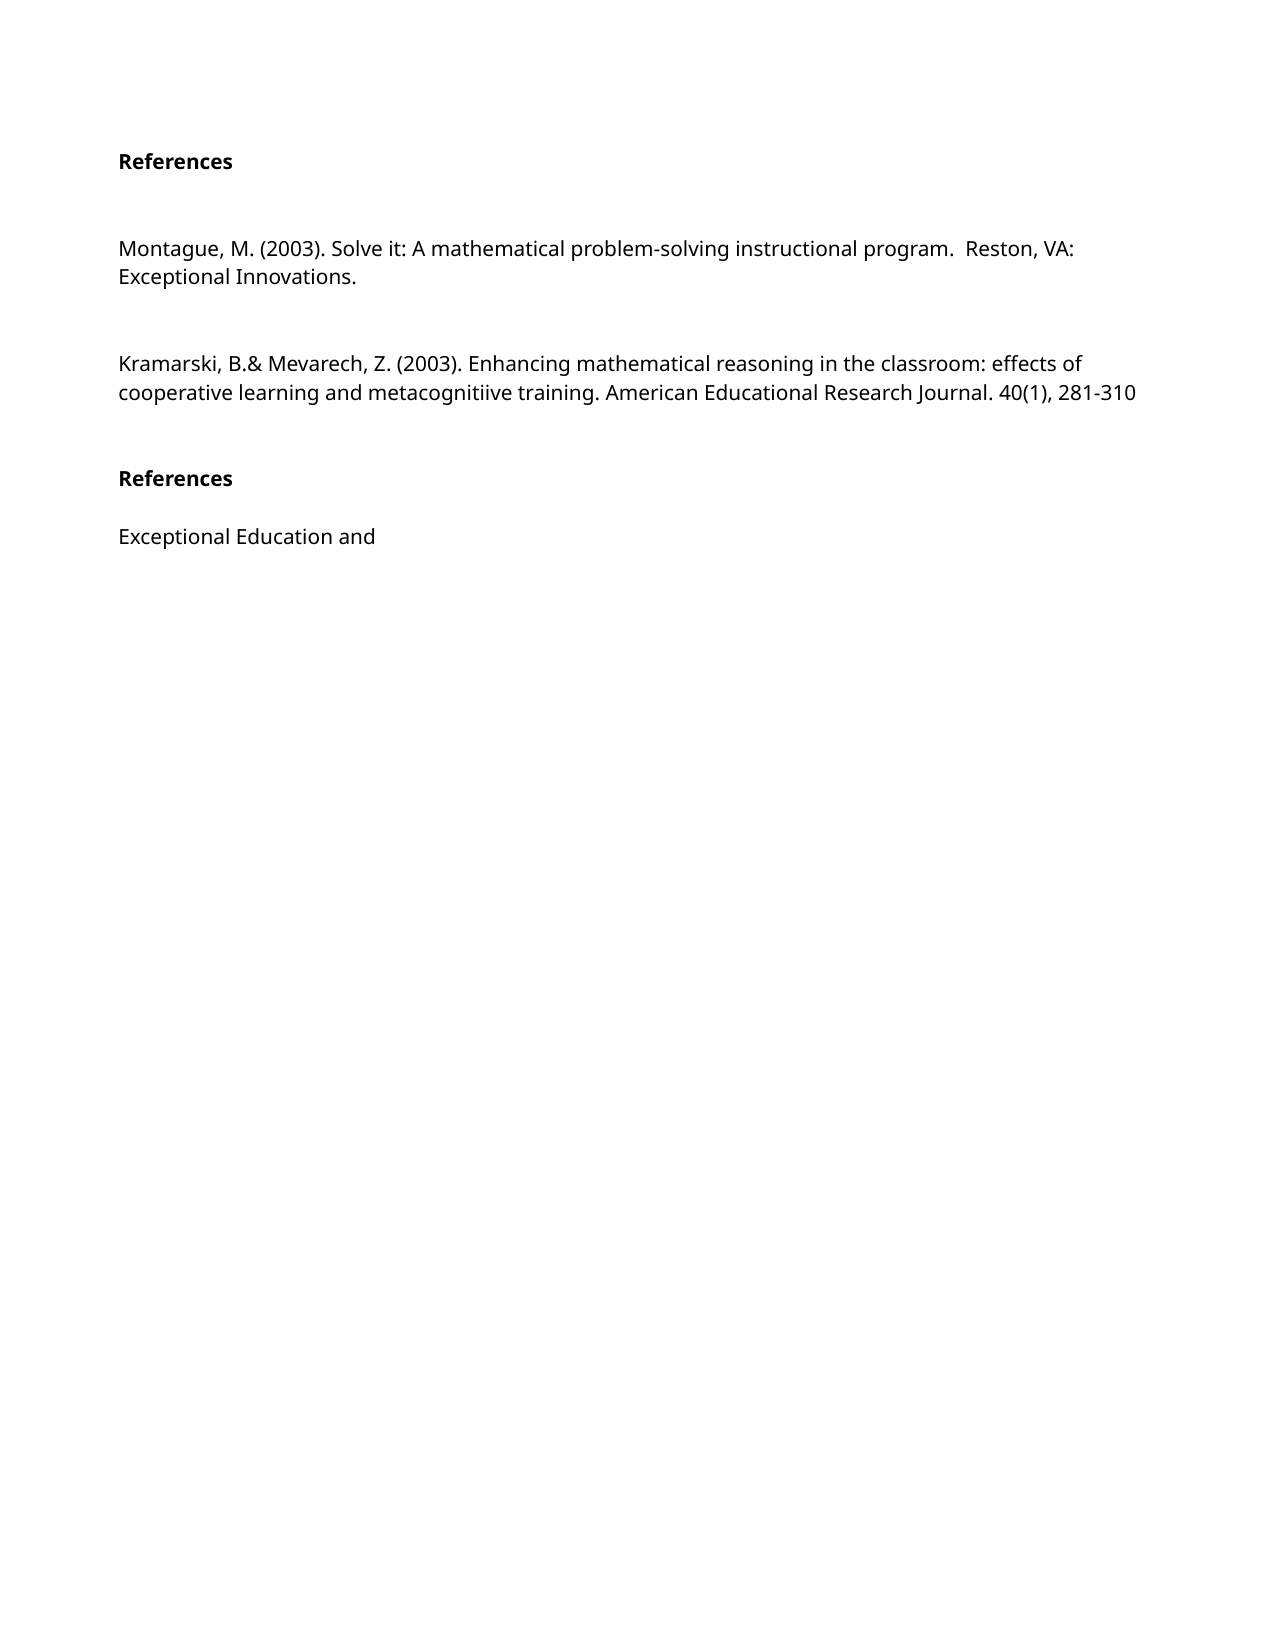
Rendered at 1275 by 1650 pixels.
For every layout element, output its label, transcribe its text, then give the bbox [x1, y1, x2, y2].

text Montague, M. (2003). Solve it: A mathematical problem-solving instructional program. Reston, VA: Exceptional Innovations. [118, 234, 1157, 291]
text References [118, 464, 1157, 493]
text Kramarski, B.& Mevarech, Z. (2003). Enhancing mathematical reasoning in the classroom: effects of cooperative learning and metacognitiive training. American Educational Research Journal. 40(1), 281-310 [118, 349, 1157, 406]
text Exceptional Education and [118, 522, 1157, 551]
text References [118, 147, 1157, 176]
